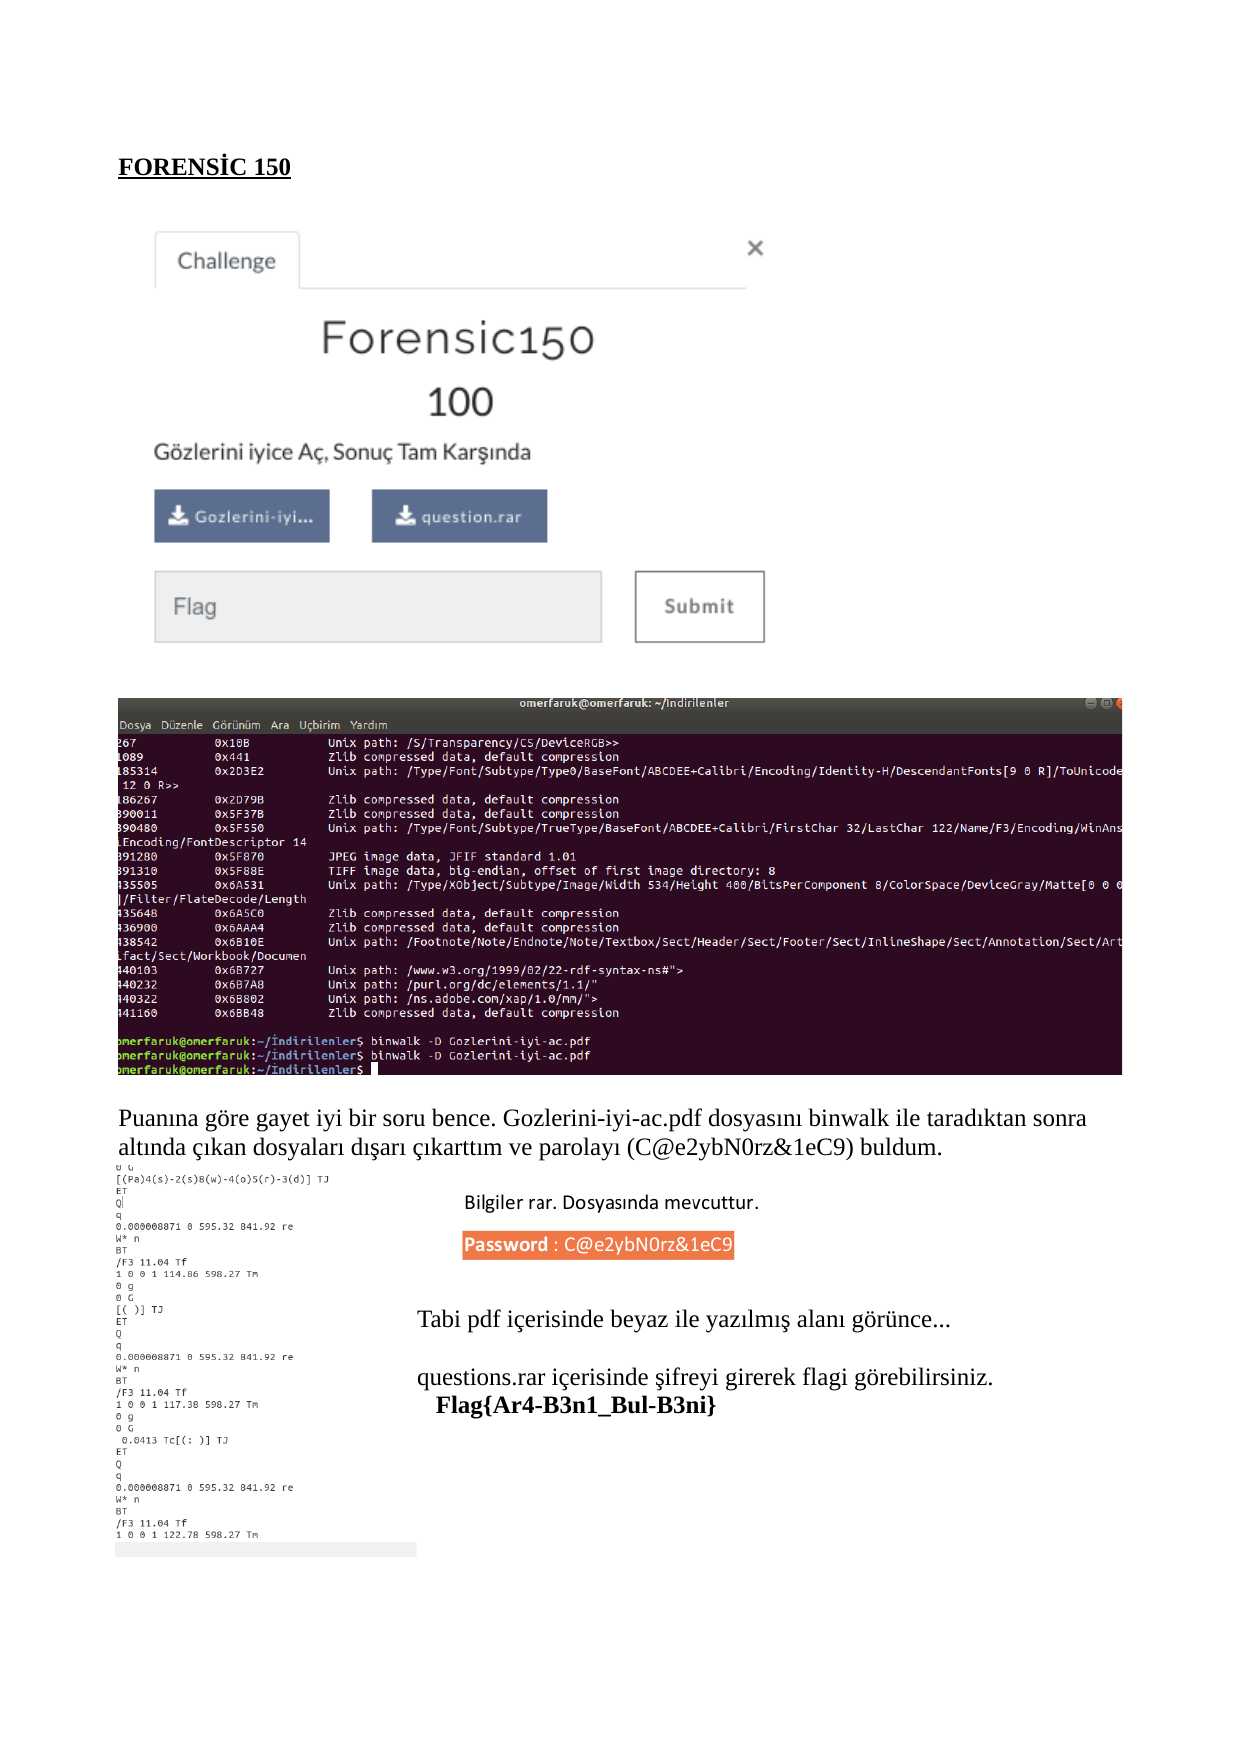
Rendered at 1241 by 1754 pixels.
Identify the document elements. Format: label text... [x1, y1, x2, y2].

text Flag{Ar4-B3n1_Bul-B3ni} [417, 1391, 1122, 1419]
picture [127, 197, 779, 672]
picture [118, 698, 1123, 1075]
text FORENSİC 150 [118, 152, 1122, 181]
text questions.rar içerisinde şifreyi girerek flagi görebilirsiniz. [417, 1362, 1122, 1391]
picture [451, 1179, 649, 1278]
text Tabi pdf içerisinde beyaz ile yazılmış alanı görünce... [417, 1276, 1122, 1333]
picture [115, 1165, 417, 1557]
text Puanına göre gayet iyi bir soru bence. Gozlerini-iyi-ac.pdf dosyasını binwalk ile taradıktan sonra altında çıkan dosyaları dışarı çıkarttım ve parolayı (C@e2ybN0rz&1eC9) buldum. [118, 1103, 1122, 1161]
